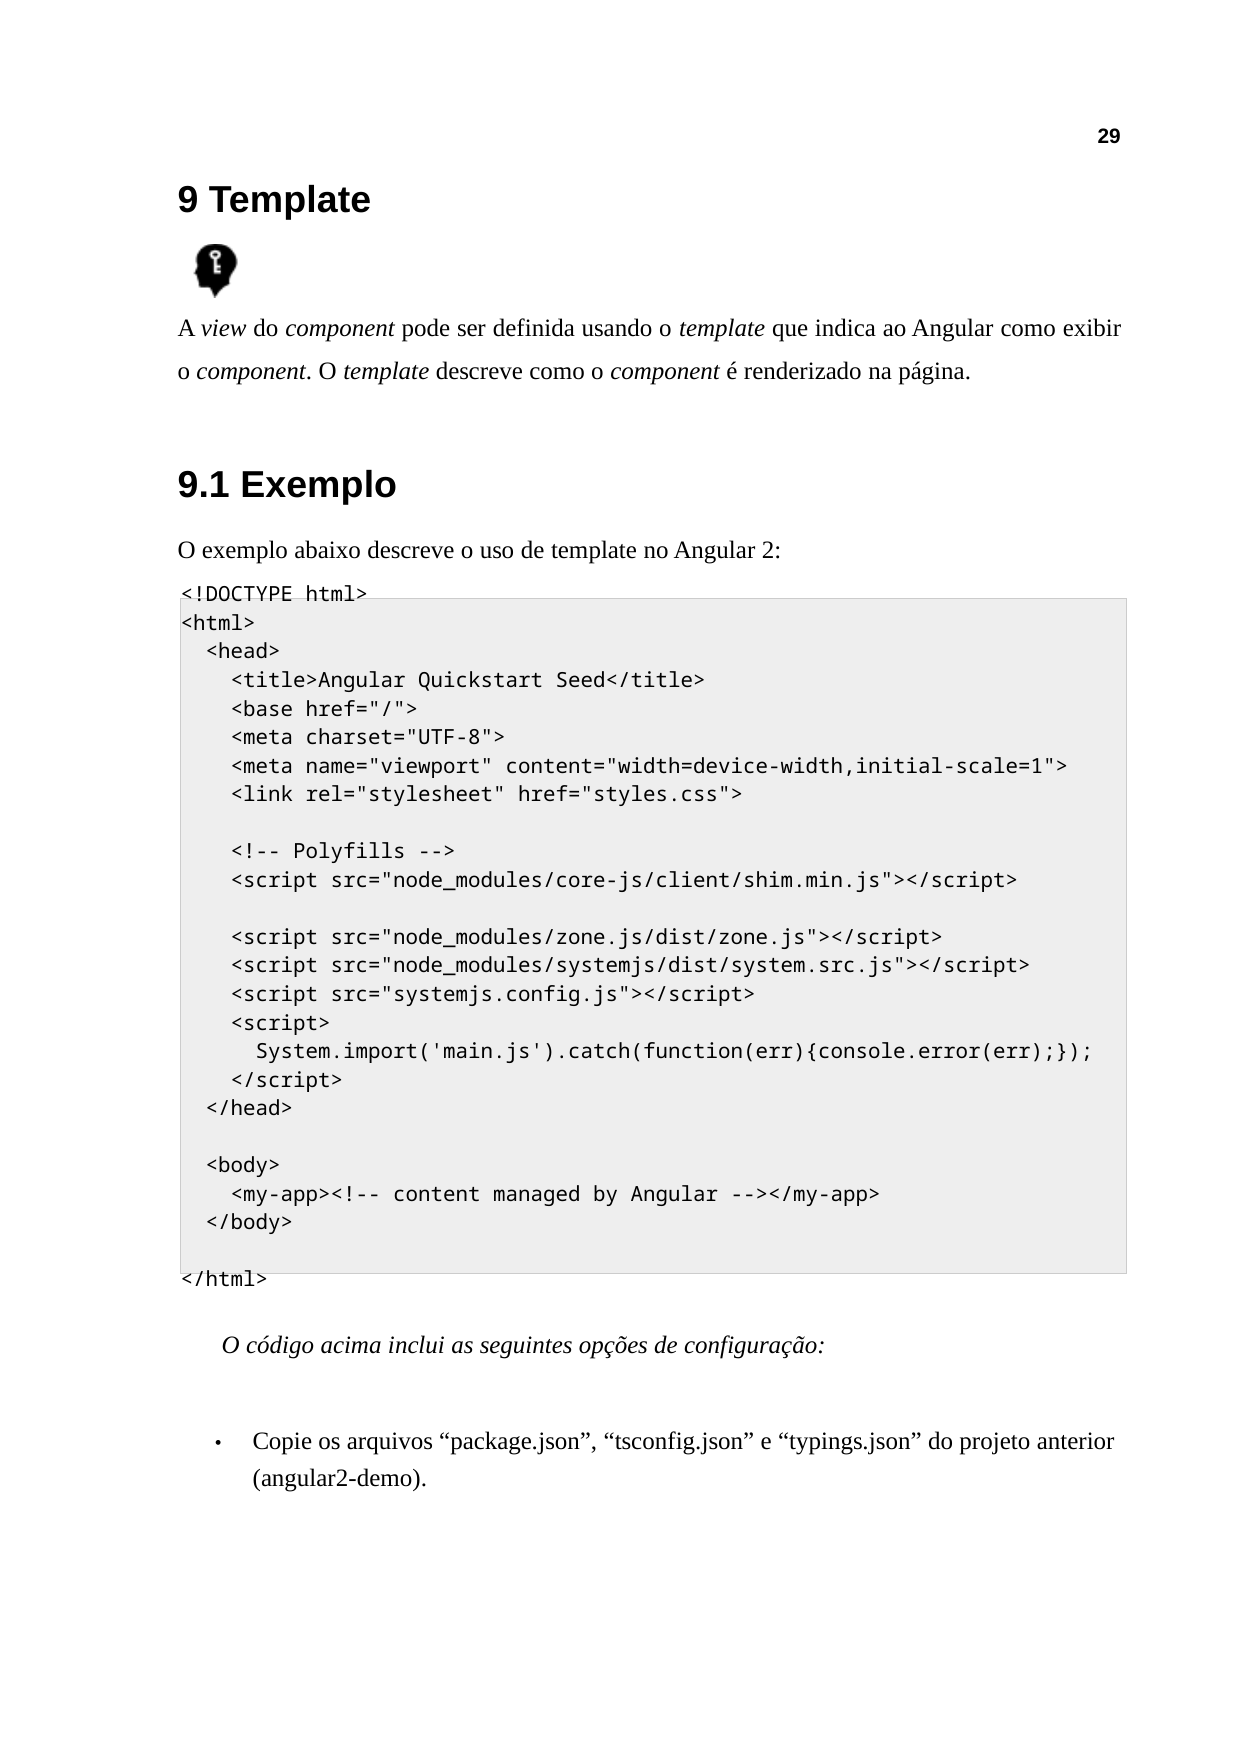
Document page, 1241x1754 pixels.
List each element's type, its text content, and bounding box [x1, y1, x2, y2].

picture [189, 244, 243, 298]
subtitle Exemplo [177, 462, 1122, 505]
text O código acima inclui as seguintes opções de configuração: [177, 1330, 1122, 1359]
subtitle Template [177, 177, 1122, 220]
text O exemplo abaixo descreve o uso de template no Angular 2: [177, 526, 1122, 564]
text A view do component pode ser definida usando o template que indica ao Angular como exibir o component. O template descreve como o component é renderizado na página. [177, 242, 1122, 385]
list Copie os arquivos “package.json”, “tsconfig.json” e “typings.json” do projeto anterior (angular2-demo). [215, 1417, 1122, 1492]
